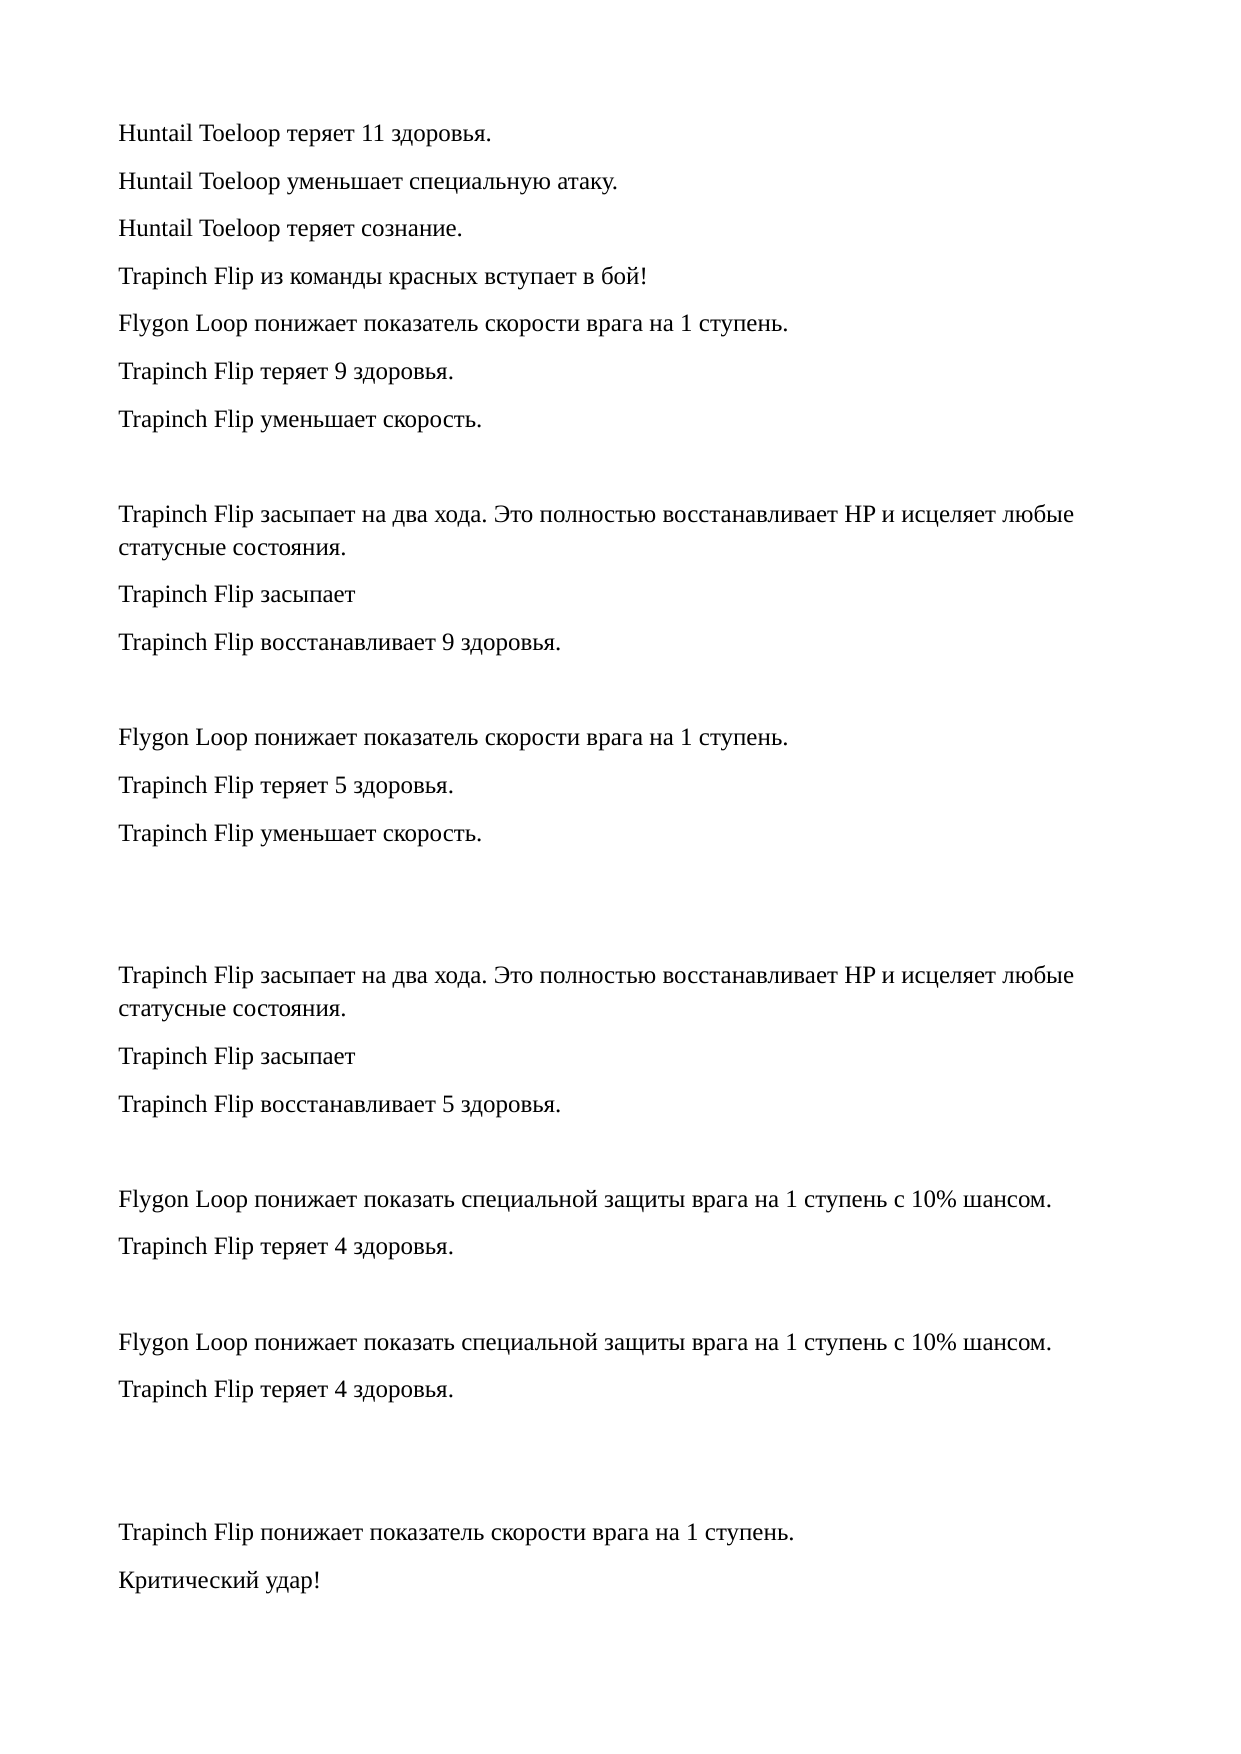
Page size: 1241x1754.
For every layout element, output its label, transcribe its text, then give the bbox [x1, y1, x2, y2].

text Flygon Loop понижает показатель скорости врага на 1 ступень. [118, 308, 1122, 337]
text Trapinch Flip засыпает на два хода. Это полностью восстанавливает HP и исцеляет любые статусные состояния. [118, 499, 1122, 561]
text Flygon Loop понижает показать специальной защиты врага на 1 ступень с 10% шансом. [118, 1327, 1122, 1355]
text Trapinch Flip теряет 5 здоровья. [118, 770, 1122, 799]
text Trapinch Flip теряет 4 здоровья. [118, 1231, 1122, 1260]
text Trapinch Flip восстанавливает 9 здоровья. [118, 627, 1122, 656]
text Критический удар! [118, 1565, 1122, 1593]
text Flygon Loop понижает показать специальной защиты врага на 1 ступень с 10% шансом. [118, 1184, 1122, 1213]
text Trapinch Flip уменьшает скорость. [118, 404, 1122, 432]
text Trapinch Flip засыпает [118, 1041, 1122, 1070]
text Trapinch Flip восстанавливает 5 здоровья. [118, 1089, 1122, 1117]
text Trapinch Flip теряет 4 здоровья. [118, 1374, 1122, 1403]
text Trapinch Flip теряет 9 здоровья. [118, 356, 1122, 385]
text Trapinch Flip засыпает на два хода. Это полностью восстанавливает HP и исцеляет любые статусные состояния. [118, 960, 1122, 1022]
text Trapinch Flip засыпает [118, 579, 1122, 608]
text Trapinch Flip уменьшает скорость. [118, 818, 1122, 846]
text Huntail Toeloop теряет сознание. [118, 213, 1122, 242]
text Trapinch Flip понижает показатель скорости врага на 1 ступень. [118, 1517, 1122, 1546]
text Flygon Loop понижает показатель скорости врага на 1 ступень. [118, 722, 1122, 751]
text Huntail Toeloop уменьшает специальную атаку. [118, 166, 1122, 194]
text Trapinch Flip из команды красных вступает в бой! [118, 261, 1122, 290]
text Huntail Toeloop теряет 11 здоровья. [118, 118, 1122, 147]
